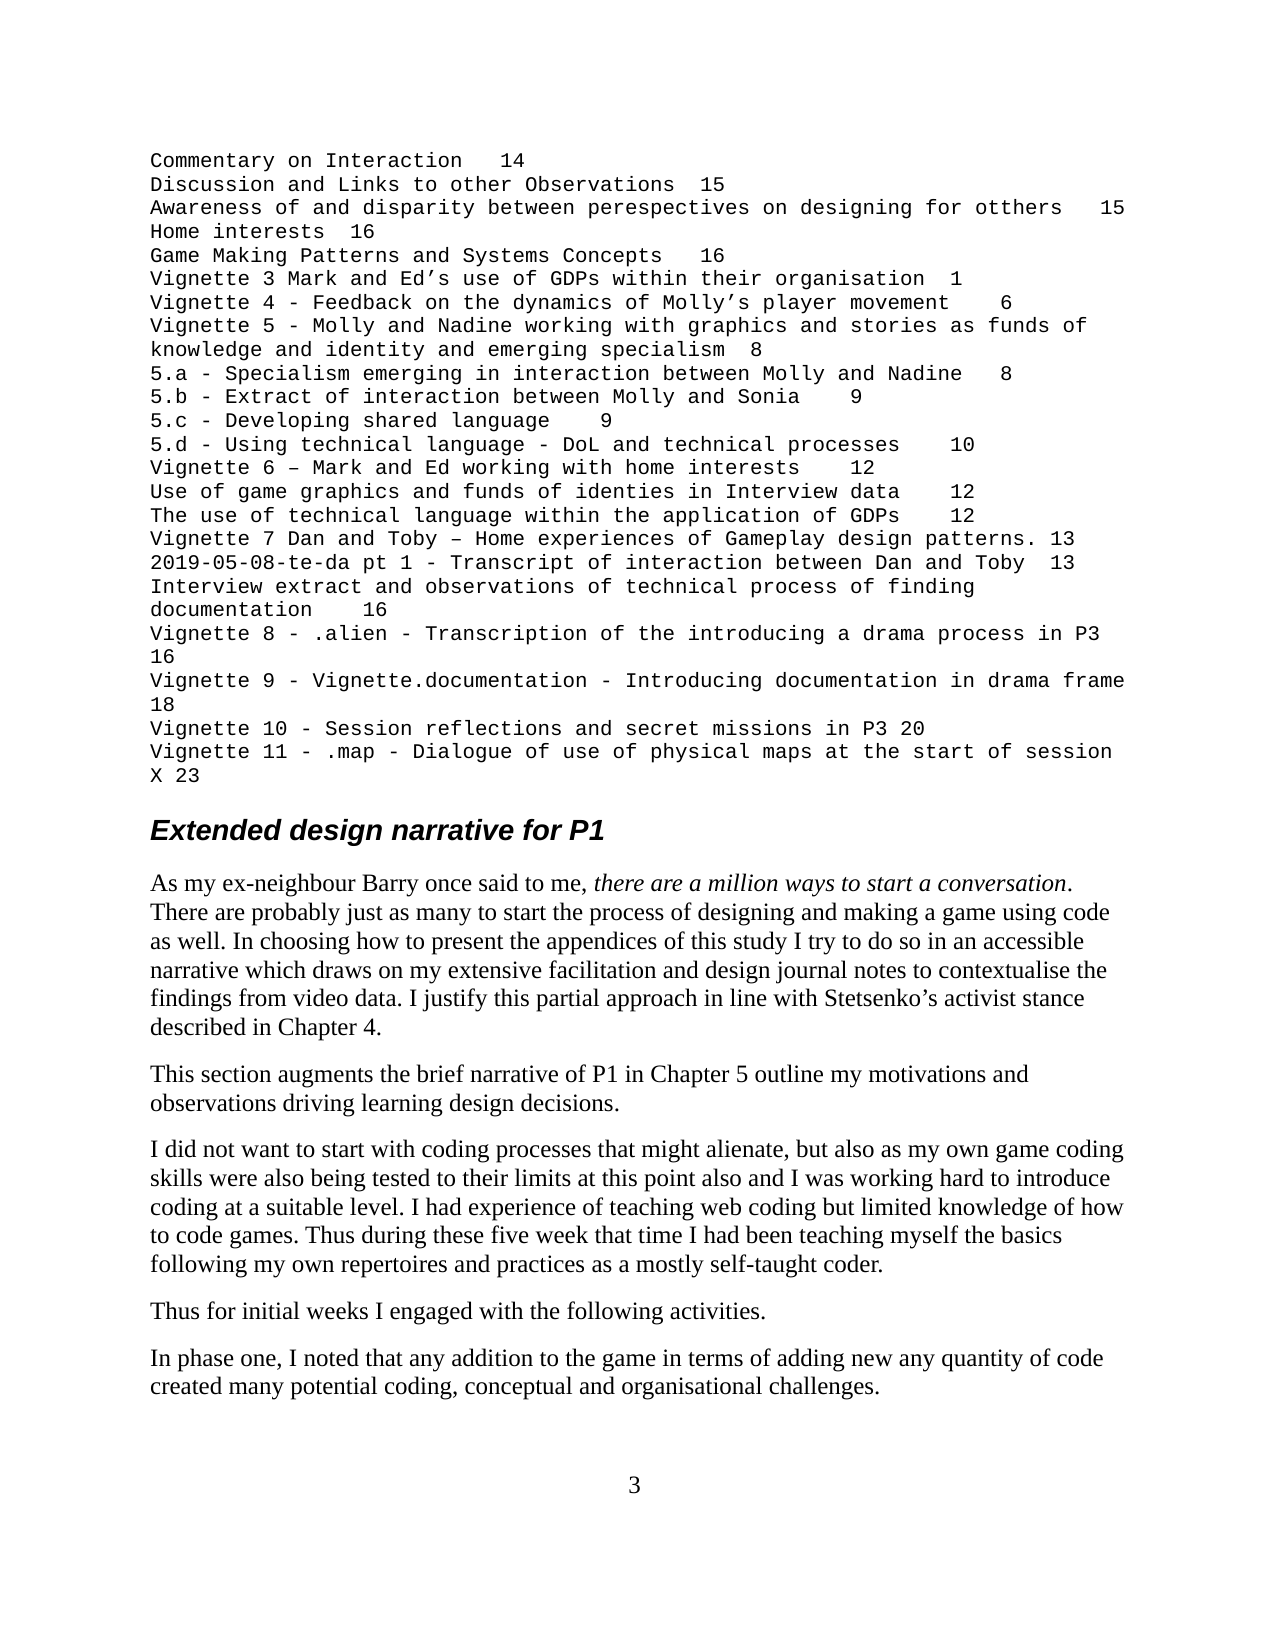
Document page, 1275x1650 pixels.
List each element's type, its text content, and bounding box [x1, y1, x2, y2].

text The use of technical language within the application of GDPs 12 [150, 505, 1125, 528]
text Vignette 6 – Mark and Ed working with home interests 12 [150, 457, 1125, 481]
text Discussion and Links to other Observations 15 [150, 174, 1125, 197]
text 2019-05-08-te-da pt 1 - Transcript of interaction between Dan and Toby 13 [150, 552, 1125, 576]
text This section augments the brief narrative of P1 in Chapter 5 outline my motivations and observations driving learning design decisions. [150, 1059, 1125, 1116]
text 5.a - Specialism emerging in interaction between Molly and Nadine 8 [150, 363, 1125, 386]
text Vignette 11 - .map - Dialogue of use of physical maps at the start of session X 23 [150, 741, 1125, 788]
text Vignette 7 Dan and Toby – Home experiences of Gameplay design patterns. 13 [150, 528, 1125, 552]
text Vignette 5 - Molly and Nadine working with graphics and stories as funds of knowledge and identity and emerging specialism 8 [150, 316, 1125, 363]
text Vignette 8 - .alien - Transcription of the introducing a drama process in P3 16 [150, 623, 1125, 670]
text Vignette 9 - Vignette.documentation - Introducing documentation in drama frame 18 [150, 670, 1125, 717]
text Vignette 4 - Feedback on the dynamics of Molly’s player movement 6 [150, 292, 1125, 316]
text Home interests 16 [150, 221, 1125, 244]
text Awareness of and disparity between perespectives on designing for otthers 15 [150, 197, 1125, 221]
text Vignette 3 Mark and Ed’s use of GDPs within their organisation 1 [150, 268, 1125, 292]
text As my ex-neighbour Barry once said to me, there are a million ways to start a conversation. There are probably just as many to start the process of designing and making a game using code as well. In choosing how to present the appendices of this study I try to do so in an accessible narrative which draws on my extensive facilitation and design journal notes to contextualise the findings from video data. I justify this partial approach in line with Stetsenko’s activist stance described in Chapter 4. [150, 868, 1125, 1041]
text Interview extract and observations of technical process of finding documentation 16 [150, 576, 1125, 623]
text In phase one, I noted that any addition to the game in terms of adding new any quantity of code created many potential coding, conceptual and organisational challenges. [150, 1343, 1125, 1400]
text Game Making Patterns and Systems Concepts 16 [150, 244, 1125, 268]
text 5.d - Using technical language - DoL and technical processes 10 [150, 434, 1125, 457]
text Use of game graphics and funds of identies in Interview data 12 [150, 481, 1125, 505]
text 5.c - Developing shared language 9 [150, 410, 1125, 434]
subtitle Extended design narrative for P1 [150, 813, 1125, 847]
text Commentary on Interaction 14 [150, 150, 1125, 174]
text 5.b - Extract of interaction between Molly and Sonia 9 [150, 386, 1125, 410]
text Thus for initial weeks I engaged with the following activities. [150, 1296, 1125, 1325]
text I did not want to start with coding processes that might alienate, but also as my own game coding skills were also being tested to their limits at this point also and I was working hard to introduce coding at a suitable level. I had experience of teaching web coding but limited knowledge of how to code games. Thus during these five week that time I had been teaching myself the basics following my own repertoires and practices as a mostly self-taught coder. [150, 1134, 1125, 1278]
text Vignette 10 - Session reflections and secret missions in P3 20 [150, 717, 1125, 741]
